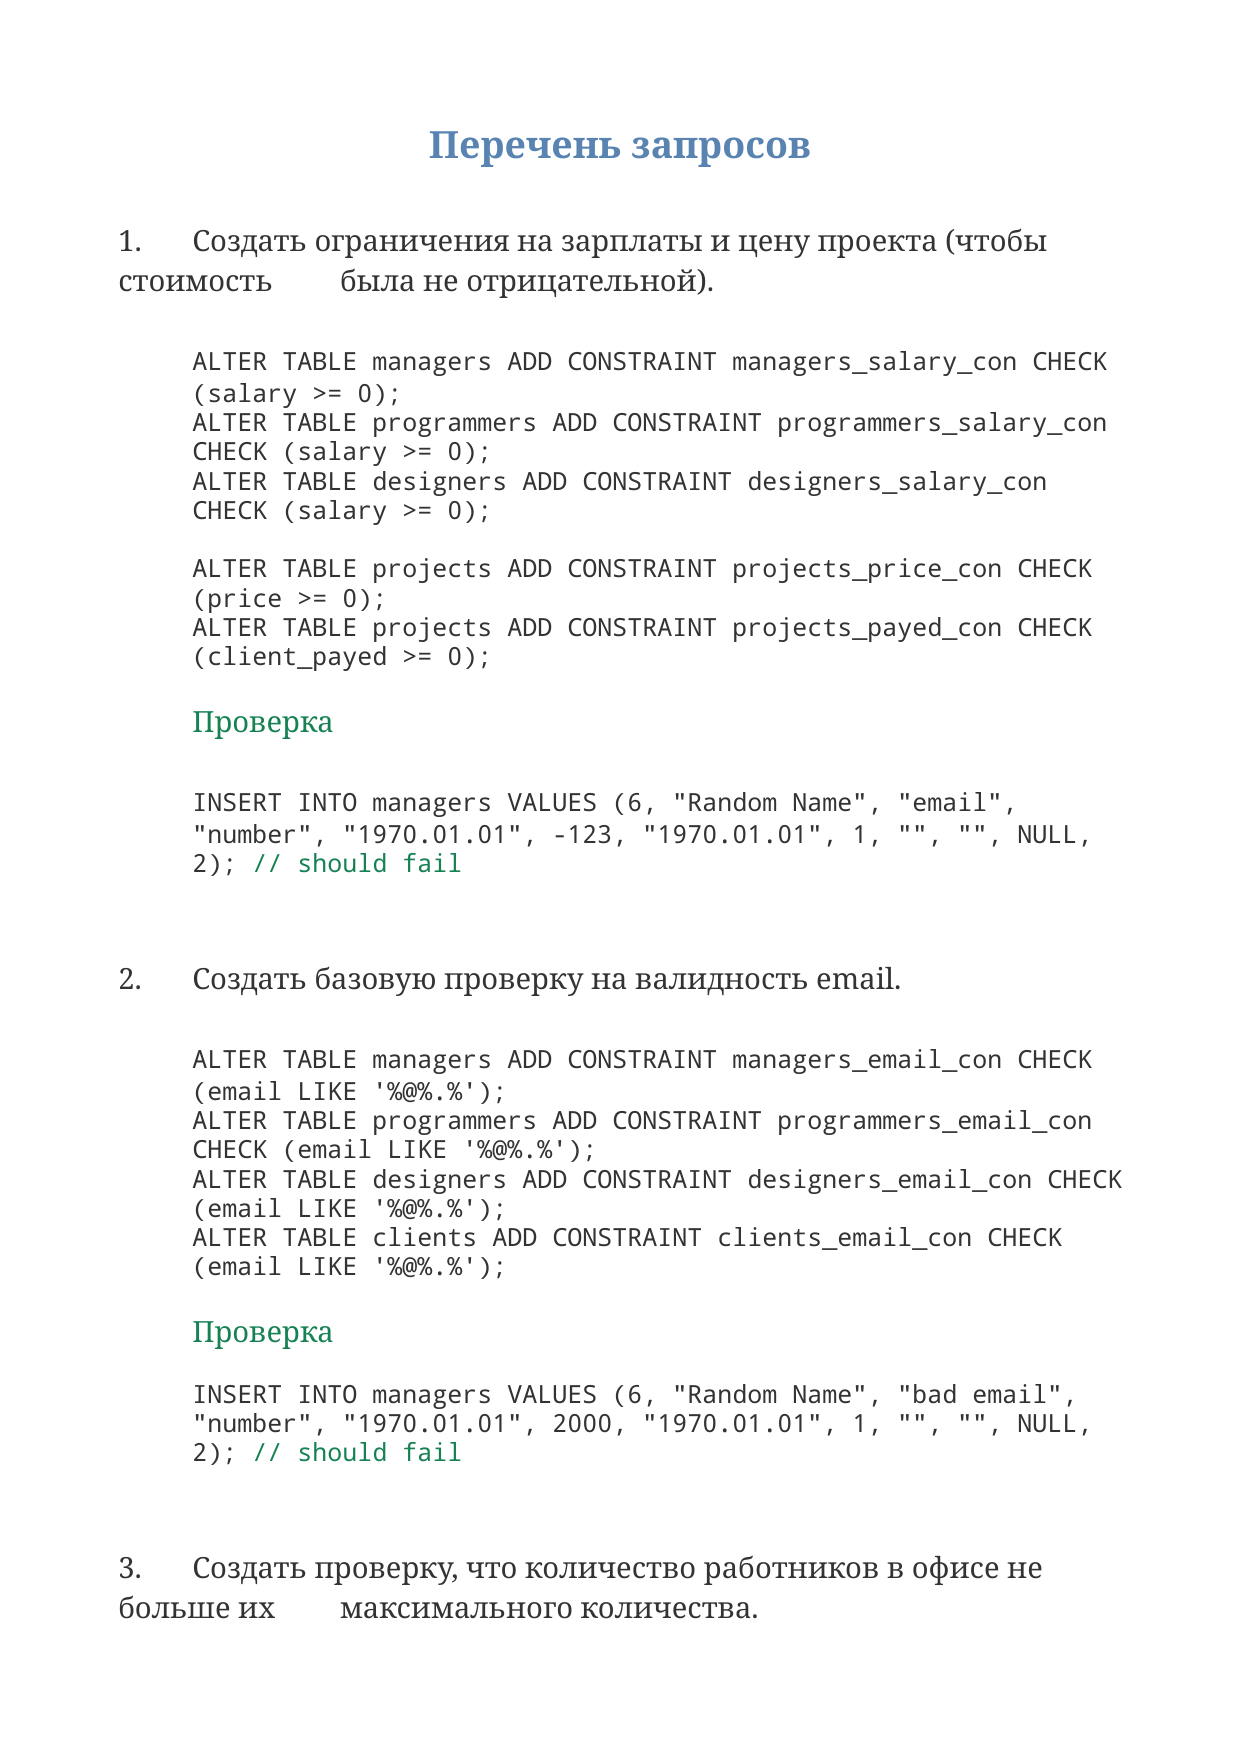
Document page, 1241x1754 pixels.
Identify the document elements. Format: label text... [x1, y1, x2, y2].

text Перечень запросов [118, 118, 1122, 169]
text Проверка [118, 1311, 1122, 1351]
text 3. Создать проверку, что количество работников в офисе не больше их максимального количества. [118, 1468, 1122, 1627]
text 1. Создать ограничения на зарплаты и цену проекта (чтобы стоимость была не отрицательной). [118, 220, 1122, 299]
text 2. Создать базовую проверку на валидность email. [118, 878, 1122, 998]
text ALTER TABLE managers ADD CONSTRAINT managers_salary_con CHECK (salary >= 0); [118, 299, 1122, 408]
text ALTER TABLE projects ADD CONSTRAINT projects_price_con CHECK (price >= 0); [118, 554, 1122, 613]
text ALTER TABLE programmers ADD CONSTRAINT programmers_salary_con CHECK (salary >= 0); [118, 408, 1122, 467]
text ALTER TABLE programmers ADD CONSTRAINT programmers_email_con CHECK (email LIKE '%@%.%'); [118, 1106, 1122, 1165]
text INSERT INTO managers VALUES (6, "Random Name", "bad email", "number", "1970.01.01", 2000, "1970.01.01", 1, "", "", NULL, 2); // should fail [118, 1380, 1122, 1468]
text ALTER TABLE designers ADD CONSTRAINT designers_salary_con CHECK (salary >= 0); [118, 467, 1122, 525]
text ALTER TABLE clients ADD CONSTRAINT clients_email_con CHECK (email LIKE '%@%.%'); [118, 1223, 1122, 1282]
text ALTER TABLE designers ADD CONSTRAINT designers_email_con CHECK (email LIKE '%@%.%'); [118, 1165, 1122, 1223]
text ALTER TABLE projects ADD CONSTRAINT projects_payed_con CHECK (client_payed >= 0); [118, 613, 1122, 672]
text Проверка INSERT INTO managers VALUES (6, "Random Name", "email", "number", "1970.01.01", -123, "1970.01.01", 1, "", "", NULL, 2); // should fail [118, 672, 1122, 878]
text ALTER TABLE managers ADD CONSTRAINT managers_email_con CHECK (email LIKE '%@%.%'); [118, 998, 1122, 1106]
